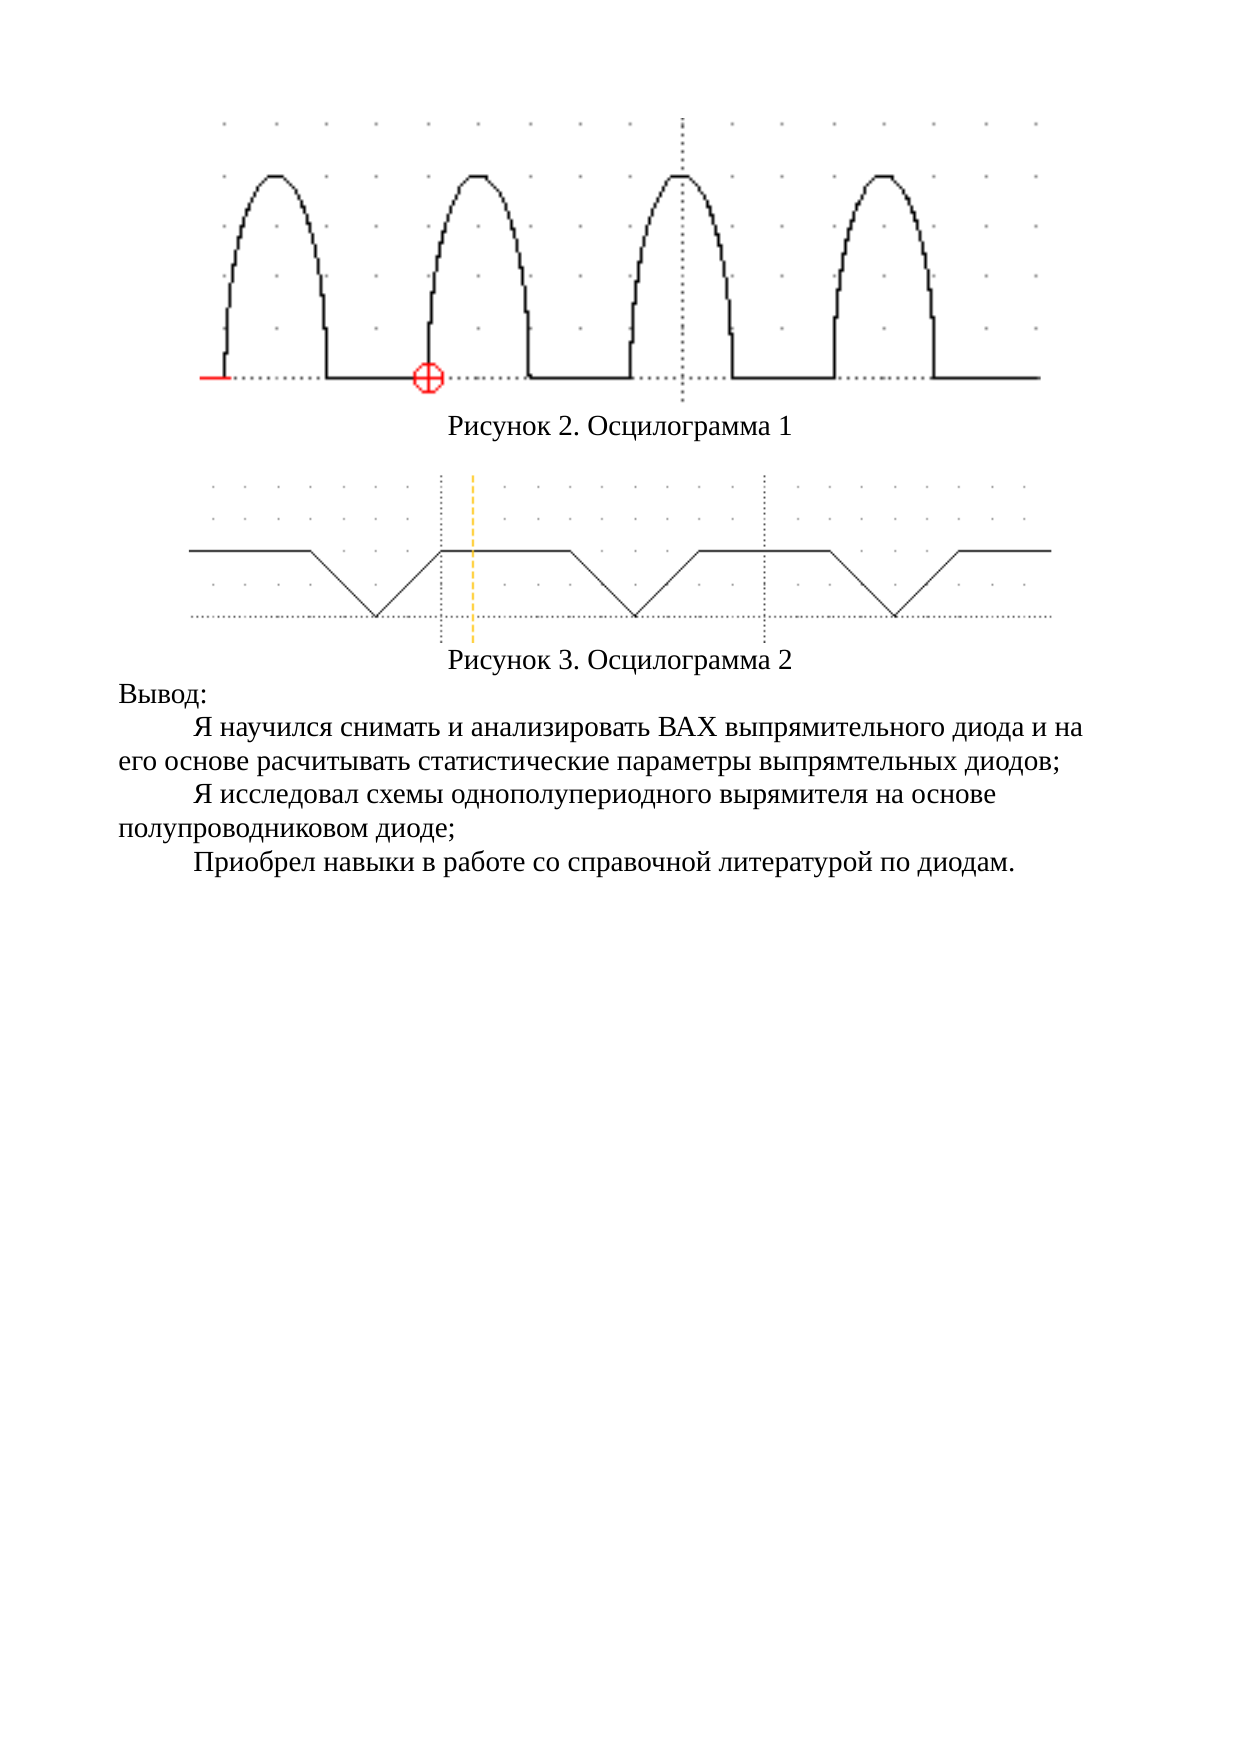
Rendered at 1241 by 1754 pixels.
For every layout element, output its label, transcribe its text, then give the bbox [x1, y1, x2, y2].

text Рисунок 2. Осцилограмма 1 [118, 386, 1122, 441]
text Вывод: [118, 676, 1122, 709]
text Я научился снимать и анализировать ВАХ выпрямительного диода и на его основе расчитывать статистические параметры выпрямтельных диодов; [118, 709, 1122, 777]
text Рисунок 3. Осцилограмма 2 [118, 642, 1122, 676]
text Я исследовал схемы однополупериодного вырямителя на основе полупроводниковом диоде; [118, 777, 1122, 844]
picture [199, 118, 1041, 408]
text Приобрел навыки в работе со справочной литературой по диодам. [118, 844, 1122, 877]
picture [188, 474, 1052, 643]
